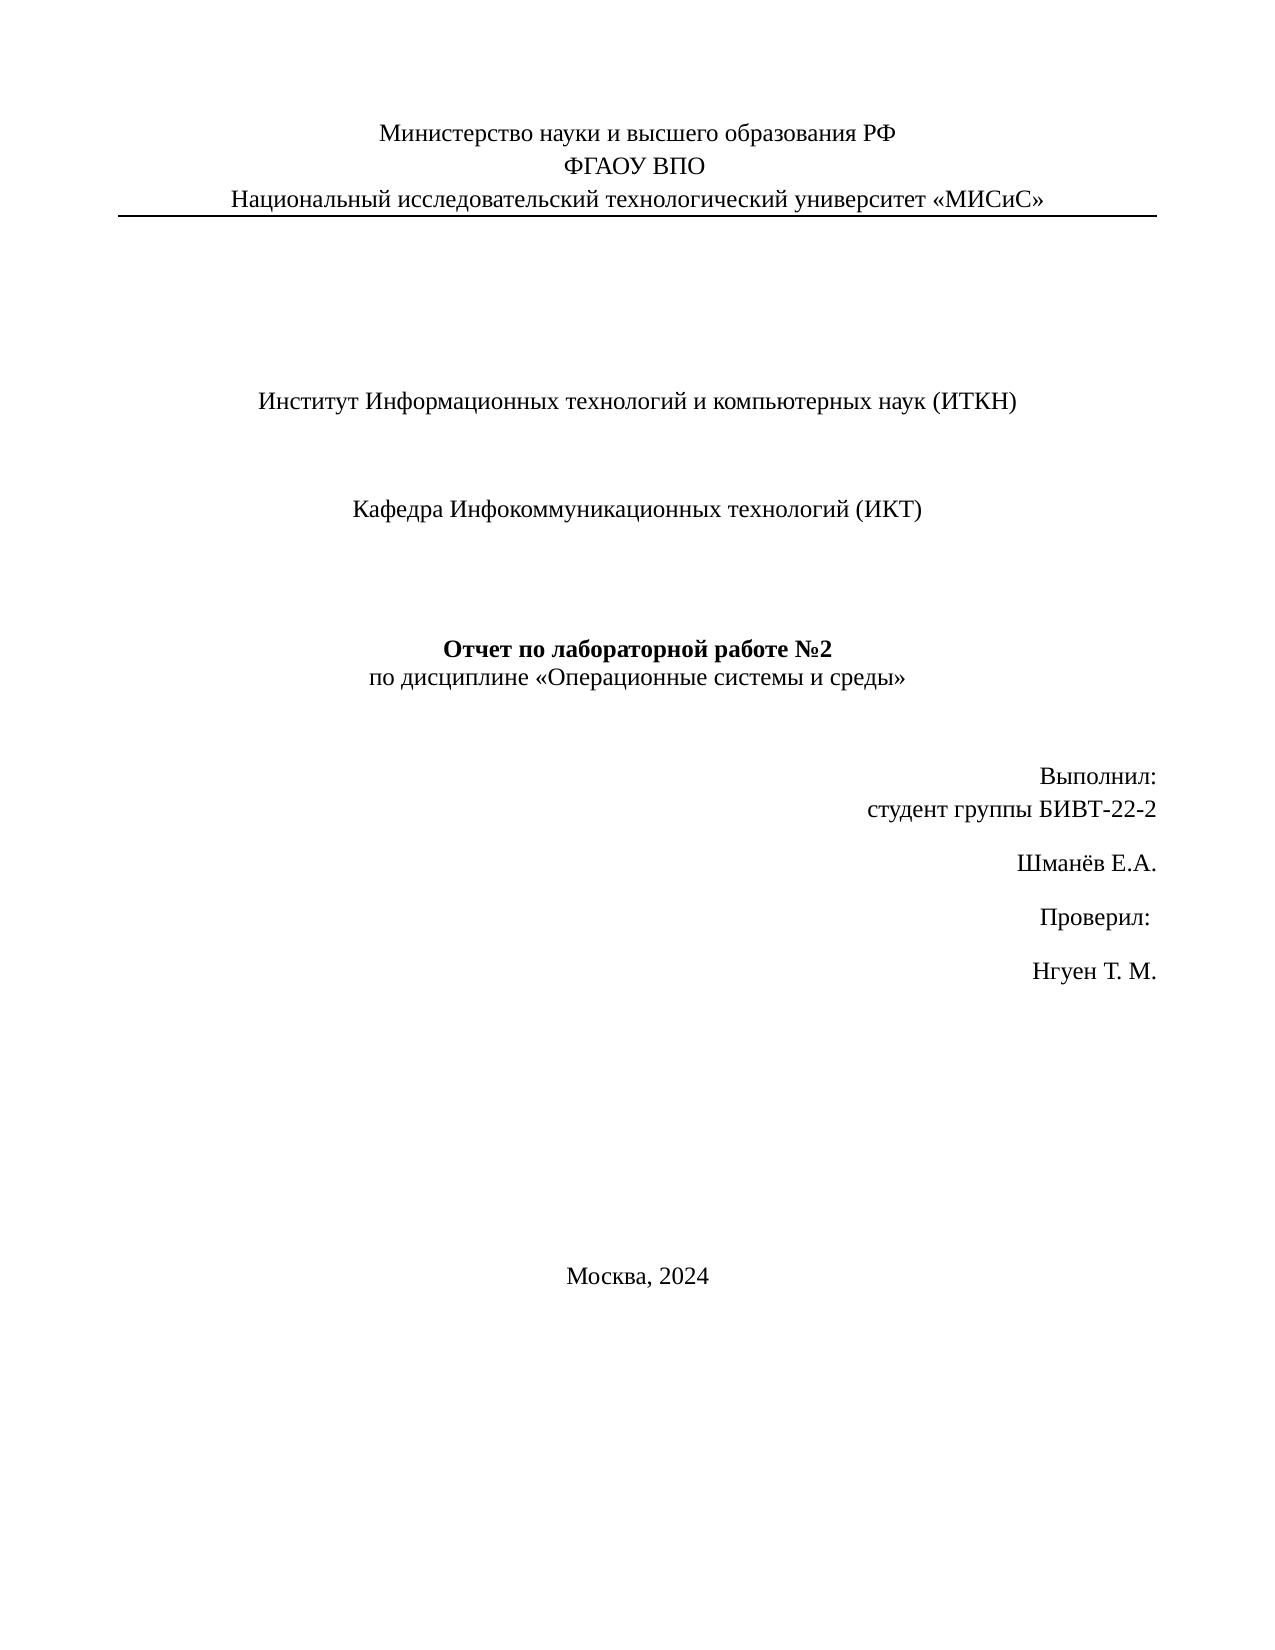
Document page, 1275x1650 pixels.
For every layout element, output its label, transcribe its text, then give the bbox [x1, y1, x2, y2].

text Москва, 2024 [118, 1261, 1157, 1290]
text Кафедра Инфокоммуникационных технологий (ИКТ) [118, 494, 1157, 522]
text по дисциплине «Операционные системы и среды» [118, 662, 1157, 691]
text Институт Информационных технологий и компьютерных наук (ИТКН) [118, 386, 1157, 415]
text Проверил: [118, 902, 1157, 931]
text Выполнил: студент группы БИВТ-22-2 [118, 761, 1157, 823]
text Отчет по лабораторной работе №2 [118, 634, 1157, 662]
text Национальный исследовательский технологический университет «МИСиС» [118, 184, 1157, 215]
text Министерство науки и высшего образования РФ ФГАОУ ВПО [118, 118, 1157, 180]
text Нгуен Т. М. [118, 956, 1157, 984]
text Шманёв Е.А. [118, 848, 1157, 877]
